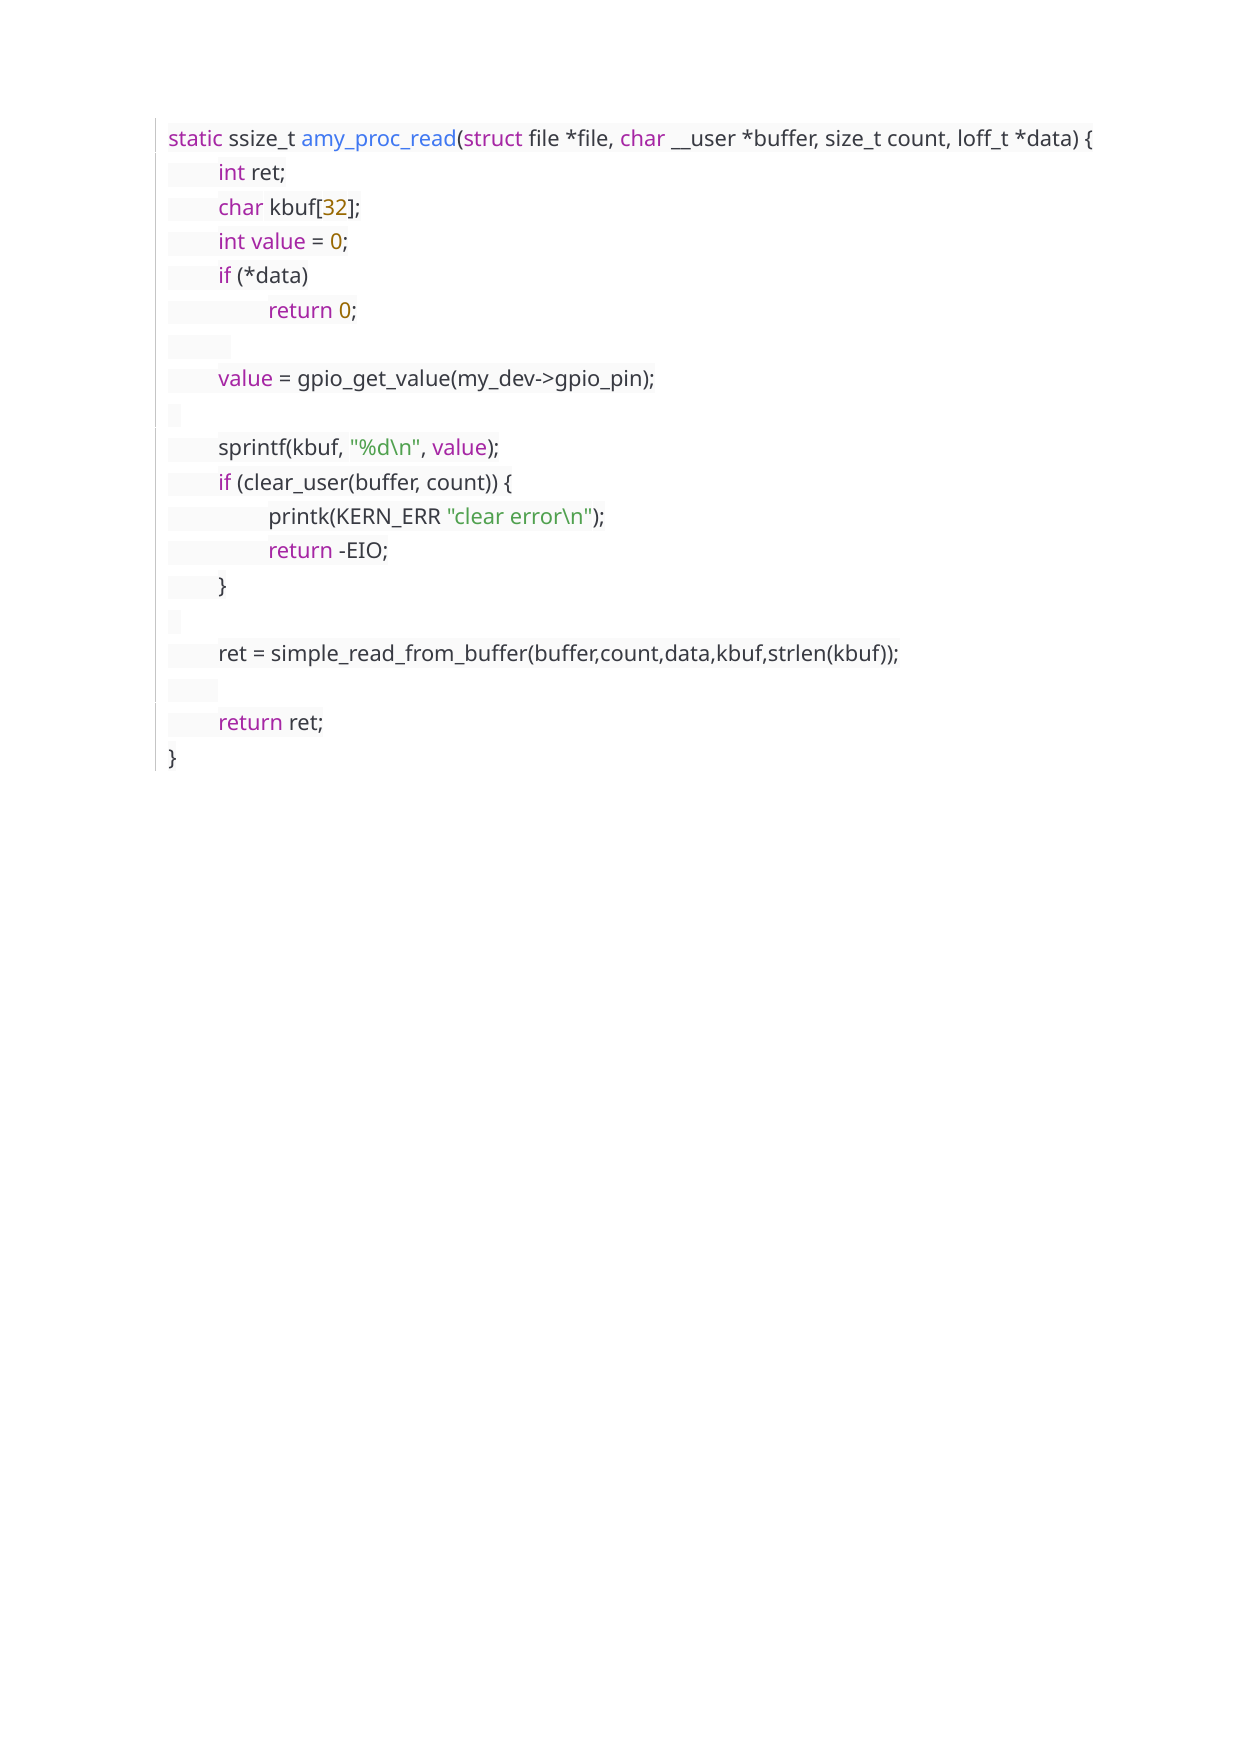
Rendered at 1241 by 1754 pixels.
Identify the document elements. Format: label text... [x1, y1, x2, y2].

text [118, 221, 155, 256]
text ret = simple_read_from_buffer(buffer,count,data,kbuf,strlen(kbuf)); [156, 634, 1122, 668]
text int ret; [156, 152, 1122, 187]
text return ret; [156, 702, 1122, 737]
text if (clear_user(buffer, count)) { [156, 462, 1122, 496]
text [118, 256, 155, 290]
text int value = 0; [156, 221, 1122, 256]
text if (*data) [156, 256, 1122, 290]
text [118, 737, 155, 771]
text [118, 702, 155, 737]
text [118, 462, 155, 496]
text } [156, 737, 1122, 771]
text [118, 531, 155, 565]
text [118, 496, 155, 531]
text value = gpio_get_value(my_dev->gpio_pin); [156, 359, 1122, 393]
text return 0; [156, 290, 1122, 324]
text sprintf(kbuf, "%d\n", value); [156, 427, 1122, 462]
text return -EIO; [156, 531, 1122, 565]
text printk(KERN_ERR "clear error\n"); [156, 496, 1122, 531]
text [118, 290, 155, 324]
text [118, 565, 155, 599]
text [118, 187, 155, 221]
text [118, 359, 155, 393]
text [118, 152, 155, 187]
text char kbuf[32]; [156, 187, 1122, 221]
text [118, 427, 155, 462]
text static ssize_t amy_proc_read(struct file *file, char __user *buffer, size_t count, loff_t *data) { [156, 118, 1122, 152]
text } [156, 565, 1122, 599]
